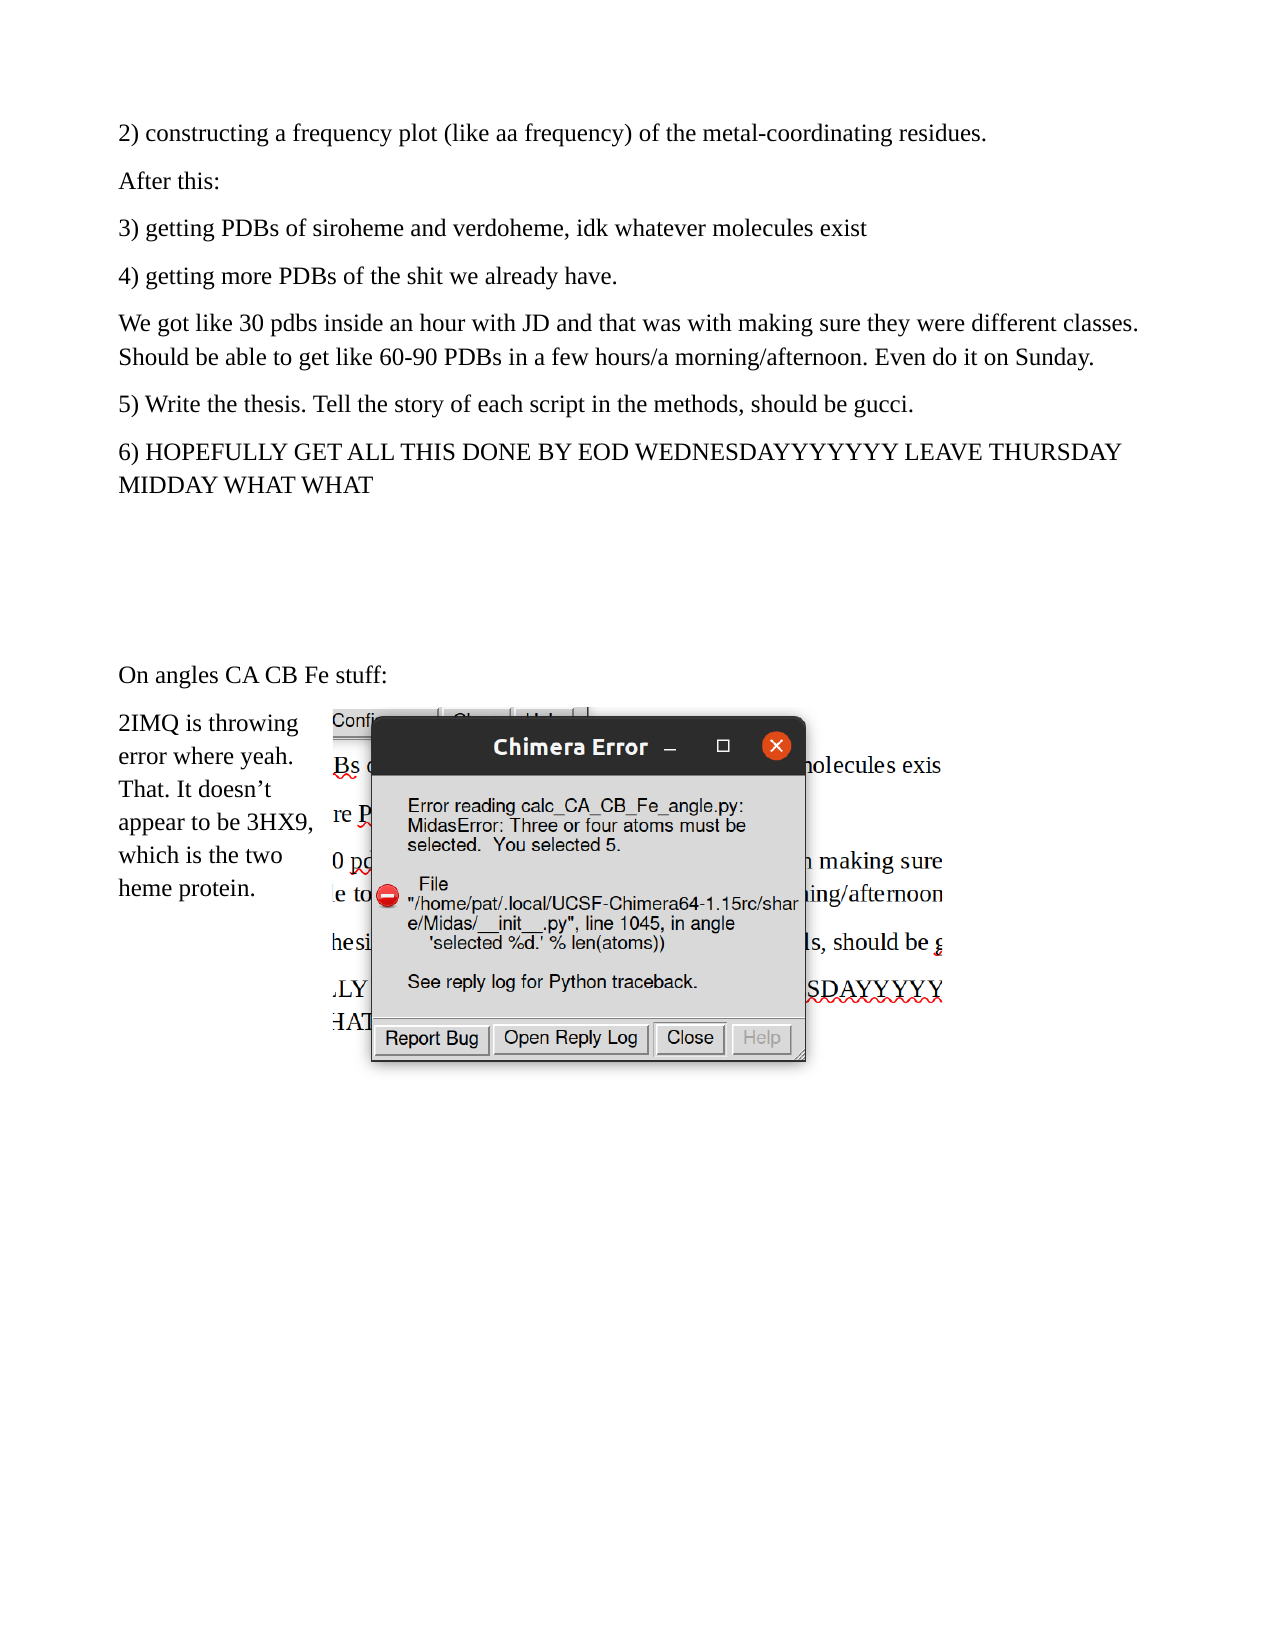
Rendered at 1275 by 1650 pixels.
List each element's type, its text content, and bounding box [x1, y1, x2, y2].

text 4) getting more PDBs of the shit we already have. [118, 261, 1157, 290]
text 2IMQ is throwing error where yeah. That. It doesn’t appear to be 3HX9, which is the two heme protein. [118, 708, 332, 902]
text After this: [118, 166, 1157, 194]
text 6) HOPEFULLY GET ALL THIS DONE BY EOD WEDNESDAYYYYYYY LEAVE THURSDAY MIDDAY WHAT WHAT [118, 437, 1157, 498]
text We got like 30 pdbs inside an hour with JD and that was with making sure they were different classes. Should be able to get like 60-90 PDBs in a few hours/a morning/afternoon. Even do it on Sunday. [118, 308, 1157, 370]
picture [332, 707, 943, 1157]
text 5) Write the thesis. Tell the story of each script in the methods, should be gucci. [118, 389, 1157, 418]
text [943, 708, 1157, 902]
text 3) getting PDBs of siroheme and verdoheme, idk whatever molecules exist [118, 213, 1157, 242]
text 2) constructing a frequency plot (like aa frequency) of the metal-coordinating residues. [118, 118, 1157, 147]
text On angles CA CB Fe stuff: [118, 660, 1157, 689]
